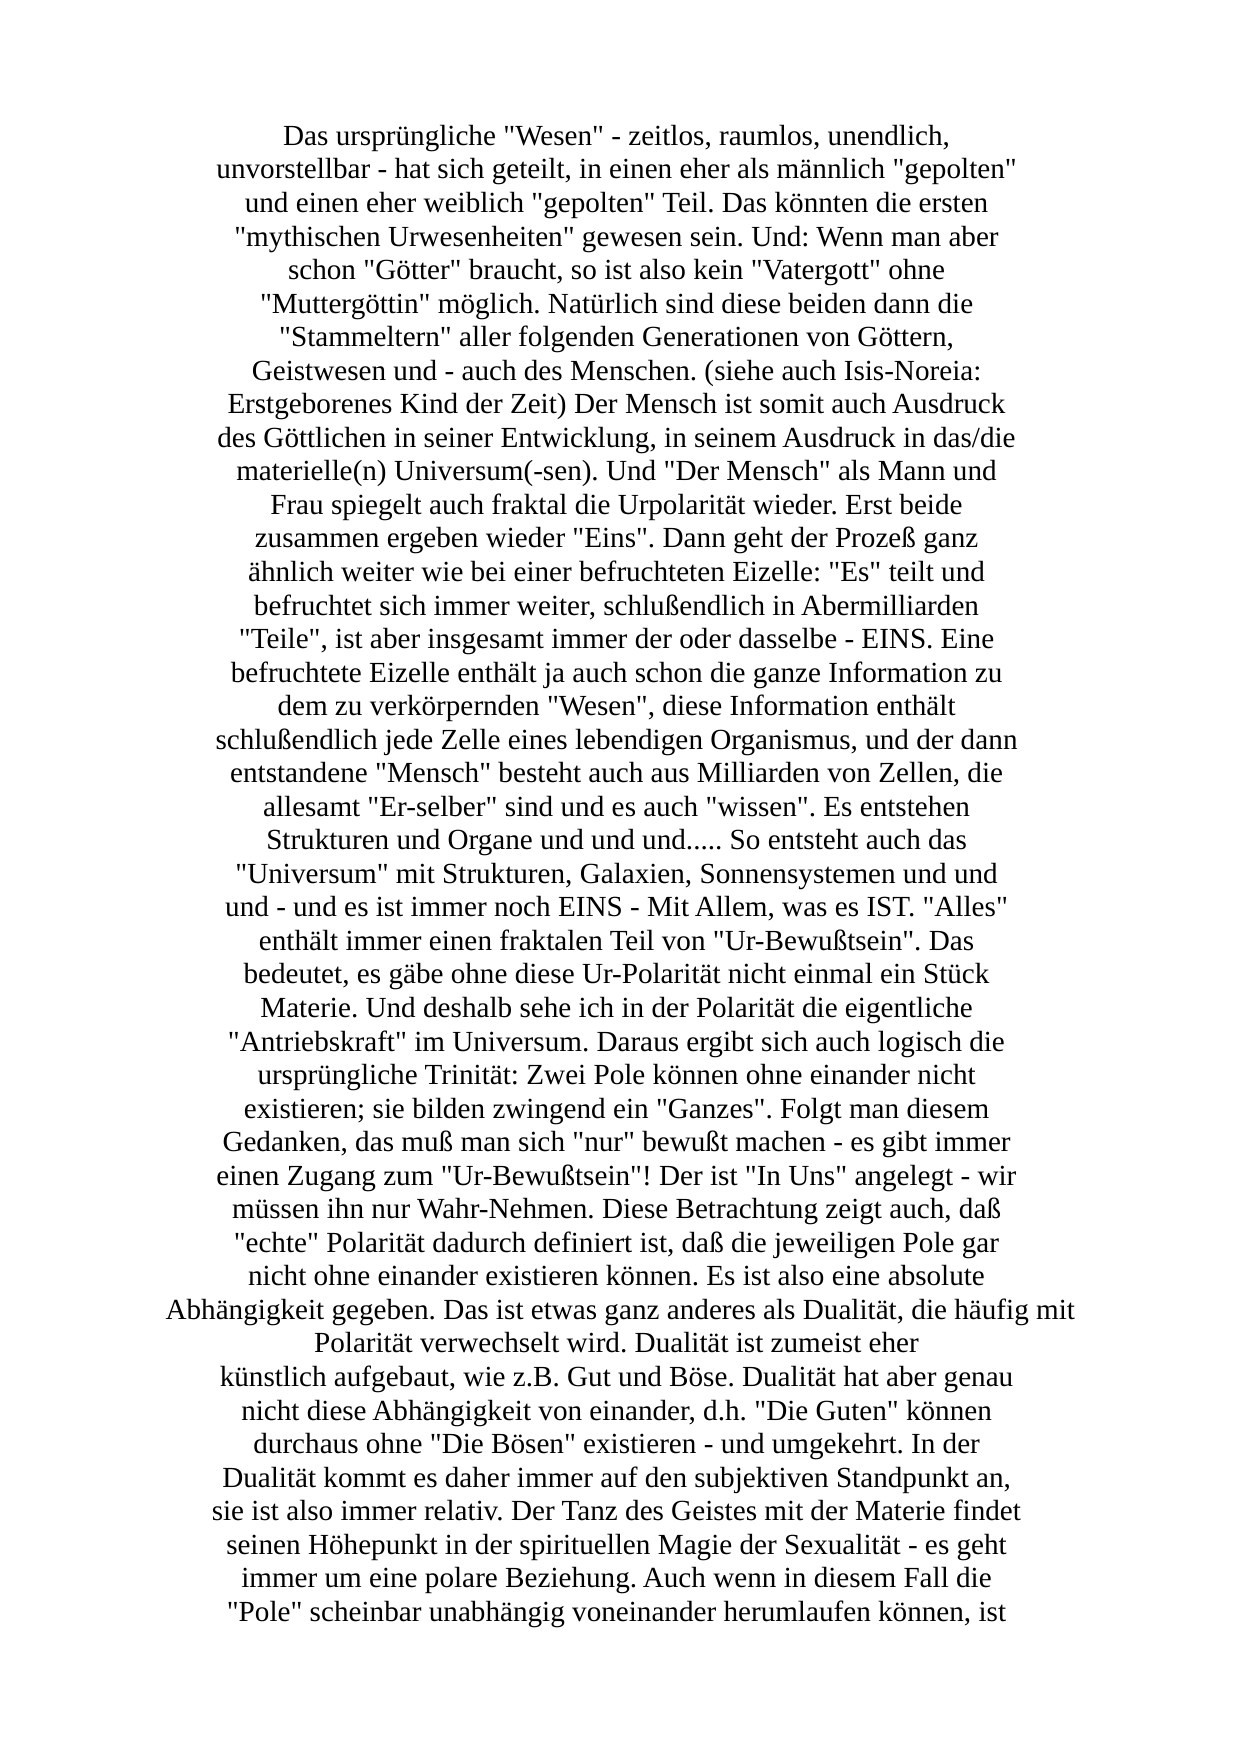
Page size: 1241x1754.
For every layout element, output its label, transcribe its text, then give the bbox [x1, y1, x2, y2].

text sie ist also immer relativ. Der Tanz des Geistes mit der Materie findet [118, 1493, 1122, 1527]
text und einen eher weiblich "gepolten" Teil. Das könnten die ersten [118, 185, 1122, 219]
text zusammen ergeben wieder "Eins". Dann geht der Prozeß ganz [118, 521, 1122, 554]
text Strukturen und Organe und und und..... So entsteht auch das [118, 822, 1122, 856]
text Gedanken, das muß man sich "nur" bewußt machen - es gibt immer [118, 1124, 1122, 1158]
text "echte" Polarität dadurch definiert ist, daß die jeweiligen Pole gar [118, 1225, 1122, 1258]
text Frau spiegelt auch fraktal die Urpolarität wieder. Erst beide [118, 487, 1122, 521]
text des Göttlichen in seiner Entwicklung, in seinem Ausdruck in das/die [118, 420, 1122, 453]
text künstlich aufgebaut, wie z.B. Gut und Böse. Dualität hat aber genau [118, 1359, 1122, 1393]
text Geistwesen und - auch des Menschen. (siehe auch Isis-Noreia: [118, 353, 1122, 386]
text Dualität kommt es daher immer auf den subjektiven Standpunkt an, [118, 1460, 1122, 1493]
text "Stammeltern" aller folgenden Generationen von Göttern, [118, 319, 1122, 353]
text nicht diese Abhängigkeit von einander, d.h. "Die Guten" können [118, 1393, 1122, 1426]
text nicht ohne einander existieren können. Es ist also eine absolute [118, 1258, 1122, 1292]
text ursprüngliche Trinität: Zwei Pole können ohne einander nicht [118, 1057, 1122, 1091]
text "Teile", ist aber insgesamt immer der oder dasselbe - EINS. Eine [118, 621, 1122, 655]
text unvorstellbar - hat sich geteilt, in einen eher als männlich "gepolten" [118, 152, 1122, 185]
text "Antriebskraft" im Universum. Daraus ergibt sich auch logisch die [118, 1024, 1122, 1057]
text schon "Götter" braucht, so ist also kein "Vatergott" ohne [118, 252, 1122, 286]
text enthält immer einen fraktalen Teil von "Ur-Bewußtsein". Das [118, 923, 1122, 957]
text entstandene "Mensch" besteht auch aus Milliarden von Zellen, die [118, 755, 1122, 789]
text "Universum" mit Strukturen, Galaxien, Sonnensystemen und und [118, 856, 1122, 889]
text befruchtete Eizelle enthält ja auch schon die ganze Information zu [118, 655, 1122, 688]
text materielle(n) Universum(-sen). Und "Der Mensch" als Mann und [118, 453, 1122, 487]
text Das ursprüngliche "Wesen" - zeitlos, raumlos, unendlich, [118, 118, 1122, 152]
text existieren; sie bilden zwingend ein "Ganzes". Folgt man diesem [118, 1091, 1122, 1124]
text ähnlich weiter wie bei einer befruchteten Eizelle: "Es" teilt und [118, 554, 1122, 588]
text schlußendlich jede Zelle eines lebendigen Organismus, und der dann [118, 722, 1122, 755]
text müssen ihn nur Wahr-Nehmen. Diese Betrachtung zeigt auch, daß [118, 1191, 1122, 1225]
text seinen Höhepunkt in der spirituellen Magie der Sexualität - es geht [118, 1527, 1122, 1560]
text Abhängigkeit gegeben. Das ist etwas ganz anderes als Dualität, die häufig mit Polarität verwechselt wird. Dualität ist zumeist eher [118, 1292, 1122, 1359]
text einen Zugang zum "Ur-Bewußtsein"! Der ist "In Uns" angelegt - wir [118, 1158, 1122, 1191]
text durchaus ohne "Die Bösen" existieren - und umgekehrt. In der [118, 1426, 1122, 1460]
text allesamt "Er-selber" sind und es auch "wissen". Es entstehen [118, 789, 1122, 822]
text "mythischen Urwesenheiten" gewesen sein. Und: Wenn man aber [118, 219, 1122, 252]
text Erstgeborenes Kind der Zeit) Der Mensch ist somit auch Ausdruck [118, 386, 1122, 420]
text "Pole" scheinbar unabhängig voneinander herumlaufen können, ist [118, 1594, 1122, 1627]
text dem zu verkörpernden "Wesen", diese Information enthält [118, 688, 1122, 722]
text "Muttergöttin" möglich. Natürlich sind diese beiden dann die [118, 286, 1122, 319]
text immer um eine polare Beziehung. Auch wenn in diesem Fall die [118, 1560, 1122, 1594]
text und - und es ist immer noch EINS - Mit Allem, was es IST. "Alles" [118, 889, 1122, 923]
text bedeutet, es gäbe ohne diese Ur-Polarität nicht einmal ein Stück [118, 957, 1122, 990]
text befruchtet sich immer weiter, schlußendlich in Abermilliarden [118, 588, 1122, 621]
text Materie. Und deshalb sehe ich in der Polarität die eigentliche [118, 990, 1122, 1024]
